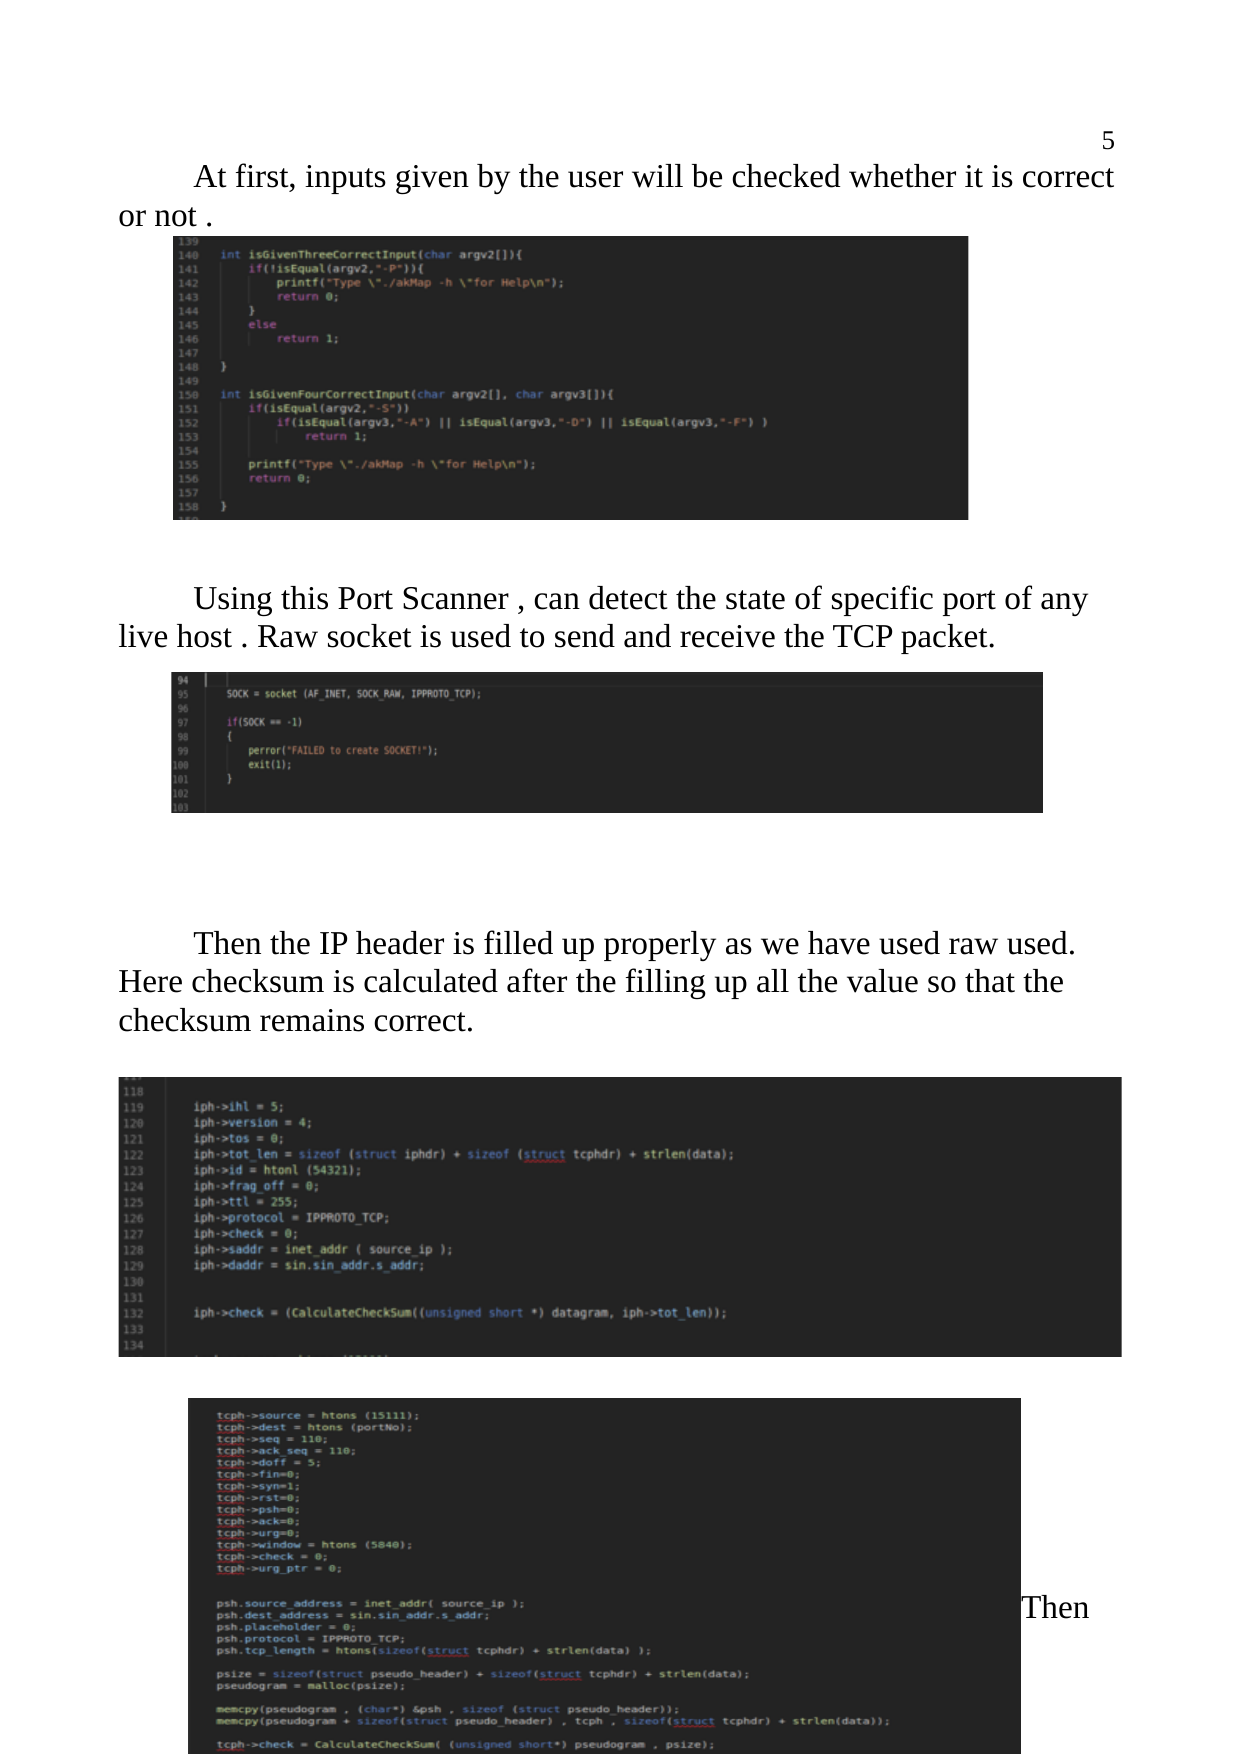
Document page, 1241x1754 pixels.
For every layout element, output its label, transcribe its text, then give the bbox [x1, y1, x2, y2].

picture [188, 1398, 1021, 1754]
picture [118, 1077, 1122, 1357]
text Then [1021, 1510, 1122, 1625]
picture [171, 672, 1043, 813]
text [118, 1510, 188, 1625]
picture [173, 236, 969, 520]
text At first, inputs given by the user will be checked whether it is correct or not . [118, 156, 1122, 233]
text Then the IP header is filled up properly as we have used raw used. Here checksum is calculated after the filling up all the value so that the checksum remains correct. [118, 923, 1122, 1038]
text 5 [118, 118, 1122, 156]
text Using this Port Scanner , can detect the state of specific port of any live host . Raw socket is used to send and receive the TCP packet. [118, 578, 1122, 655]
